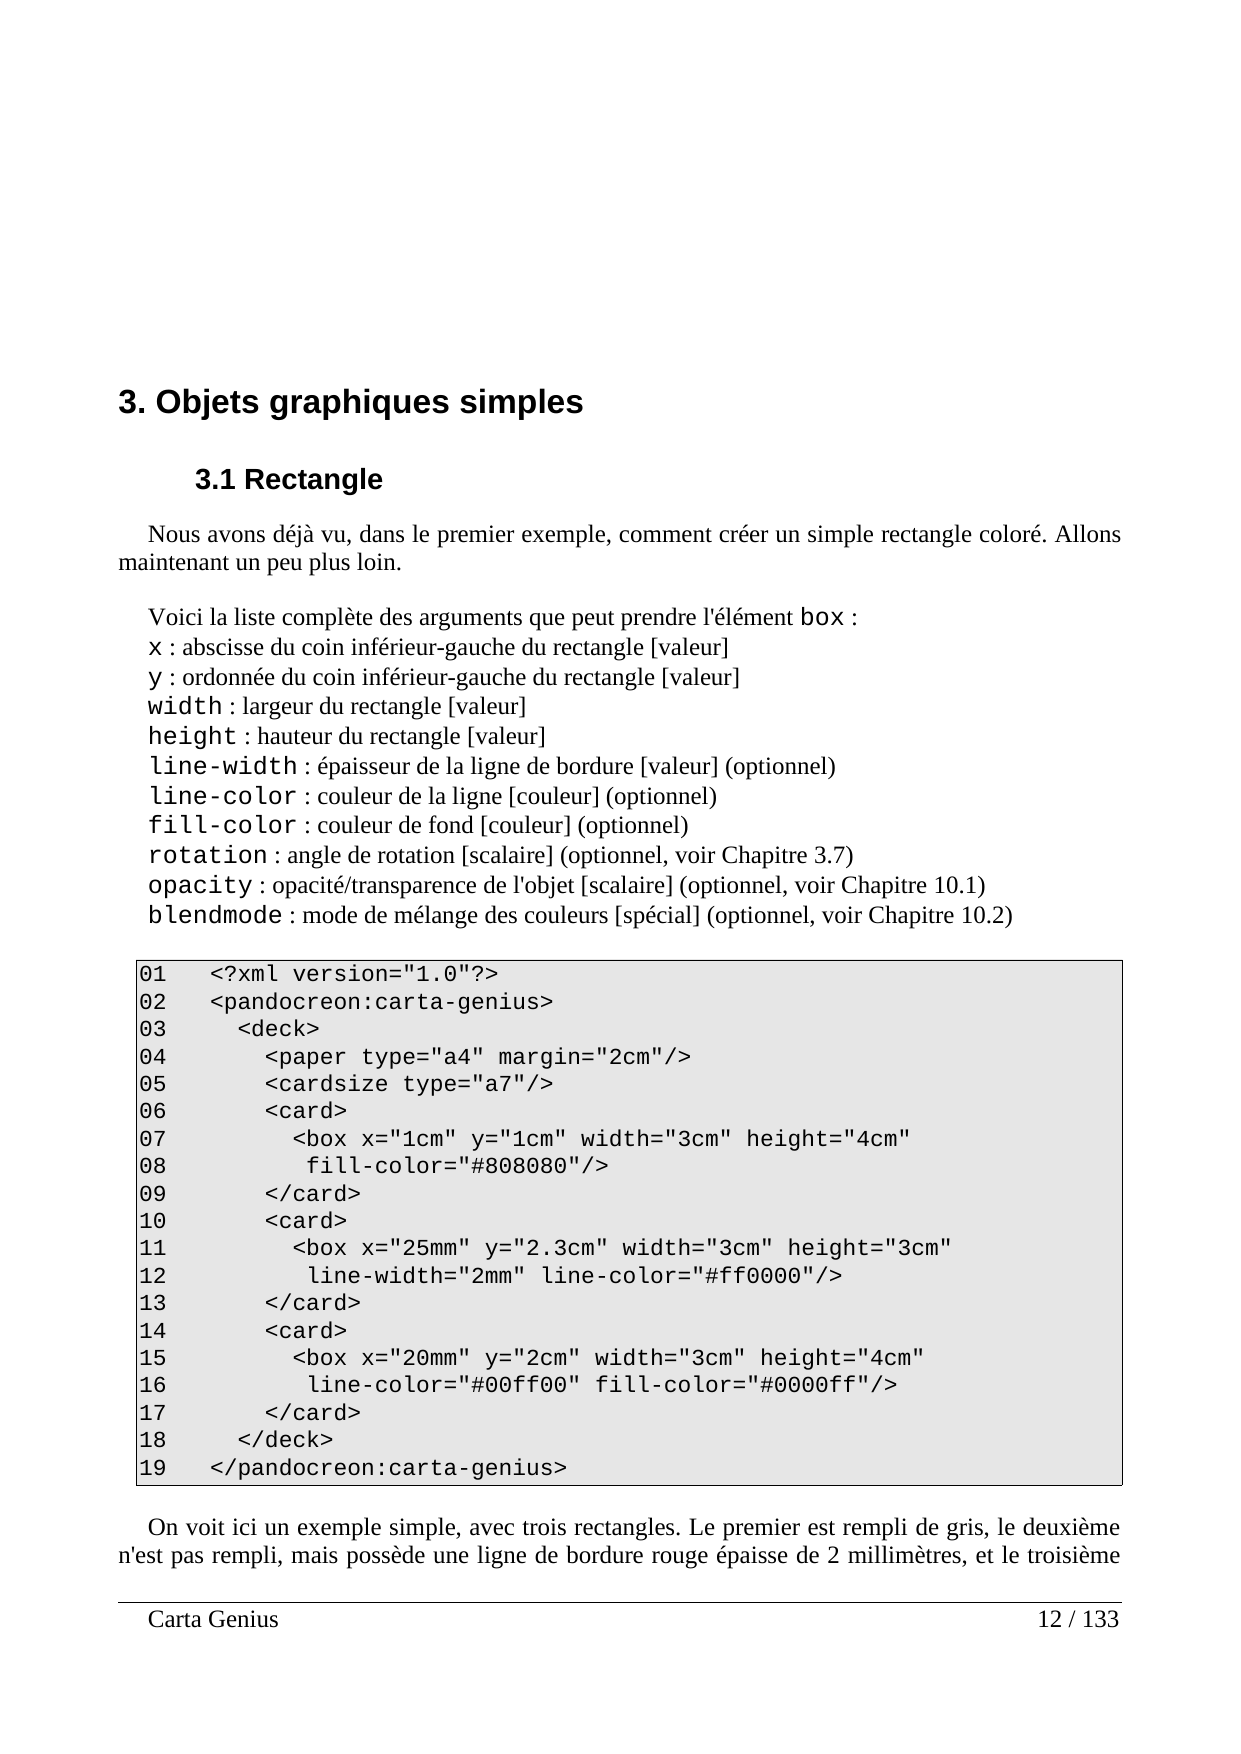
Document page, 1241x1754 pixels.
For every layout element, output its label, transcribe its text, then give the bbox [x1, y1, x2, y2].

text width : largeur du rectangle [valeur] [118, 692, 1122, 722]
text 04 <paper type="a4" margin="2cm"/> [137, 1042, 1122, 1069]
text 14 <card> [137, 1316, 1122, 1343]
text 12 line-width="2mm" line-color="#ff0000"/> [137, 1261, 1122, 1288]
text 07 <box x="1cm" y="1cm" width="3cm" height="4cm" [137, 1124, 1122, 1151]
text 08 fill-color="#808080"/> [137, 1151, 1122, 1179]
text On voit ici un exemple simple, avec trois rectangles. Le premier est rempli de gris, le deuxième n'est pas rempli, mais possède une ligne de bordure rouge épaisse de 2 millimètres, et le troisième [118, 1513, 1122, 1569]
text 18 </deck> [137, 1425, 1122, 1453]
text Voici la liste complète des arguments que peut prendre l'élément box : [118, 603, 1122, 633]
text rotation : angle de rotation [scalaire] (optionnel, voir Chapitre 3.7) [118, 841, 1122, 871]
text 10 <card> [137, 1206, 1122, 1233]
text 15 <box x="20mm" y="2cm" width="3cm" height="4cm" [137, 1343, 1122, 1371]
text blendmode : mode de mélange des couleurs [spécial] (optionnel, voir Chapitre 10.2) [118, 901, 1122, 931]
text line-color : couleur de la ligne [couleur] (optionnel) [118, 782, 1122, 812]
text 17 </card> [137, 1398, 1122, 1425]
text 02 <pandocreon:carta-genius> [137, 987, 1122, 1014]
text 19 </pandocreon:carta-genius> [137, 1453, 1122, 1485]
text fill-color : couleur de fond [couleur] (optionnel) [118, 812, 1122, 841]
text 01 <?xml version="1.0"?> [137, 961, 1122, 987]
text height : hauteur du rectangle [valeur] [118, 722, 1122, 752]
text 13 </card> [137, 1288, 1122, 1316]
text line-width : épaisseur de la ligne de bordure [valeur] (optionnel) [118, 752, 1122, 782]
subtitle Rectangle [195, 463, 1122, 496]
text x : abscisse du coin inférieur-gauche du rectangle [valeur] [118, 633, 1122, 663]
text Nous avons déjà vu, dans le premier exemple, comment créer un simple rectangle coloré. Allons maintenant un peu plus loin. [118, 520, 1122, 575]
text 05 <cardsize type="a7"/> [137, 1069, 1122, 1097]
text 16 line-color="#00ff00" fill-color="#0000ff"/> [137, 1371, 1122, 1398]
text 11 <box x="25mm" y="2.3cm" width="3cm" height="3cm" [137, 1233, 1122, 1261]
text y : ordonnée du coin inférieur-gauche du rectangle [valeur] [118, 663, 1122, 692]
subtitle Objets graphiques simples [118, 383, 1122, 421]
text 09 </card> [137, 1179, 1122, 1206]
text 06 <card> [137, 1097, 1122, 1124]
text opacity : opacité/transparence de l'objet [scalaire] (optionnel, voir Chapitre 10.1) [118, 871, 1122, 901]
text 03 <deck> [137, 1014, 1122, 1042]
